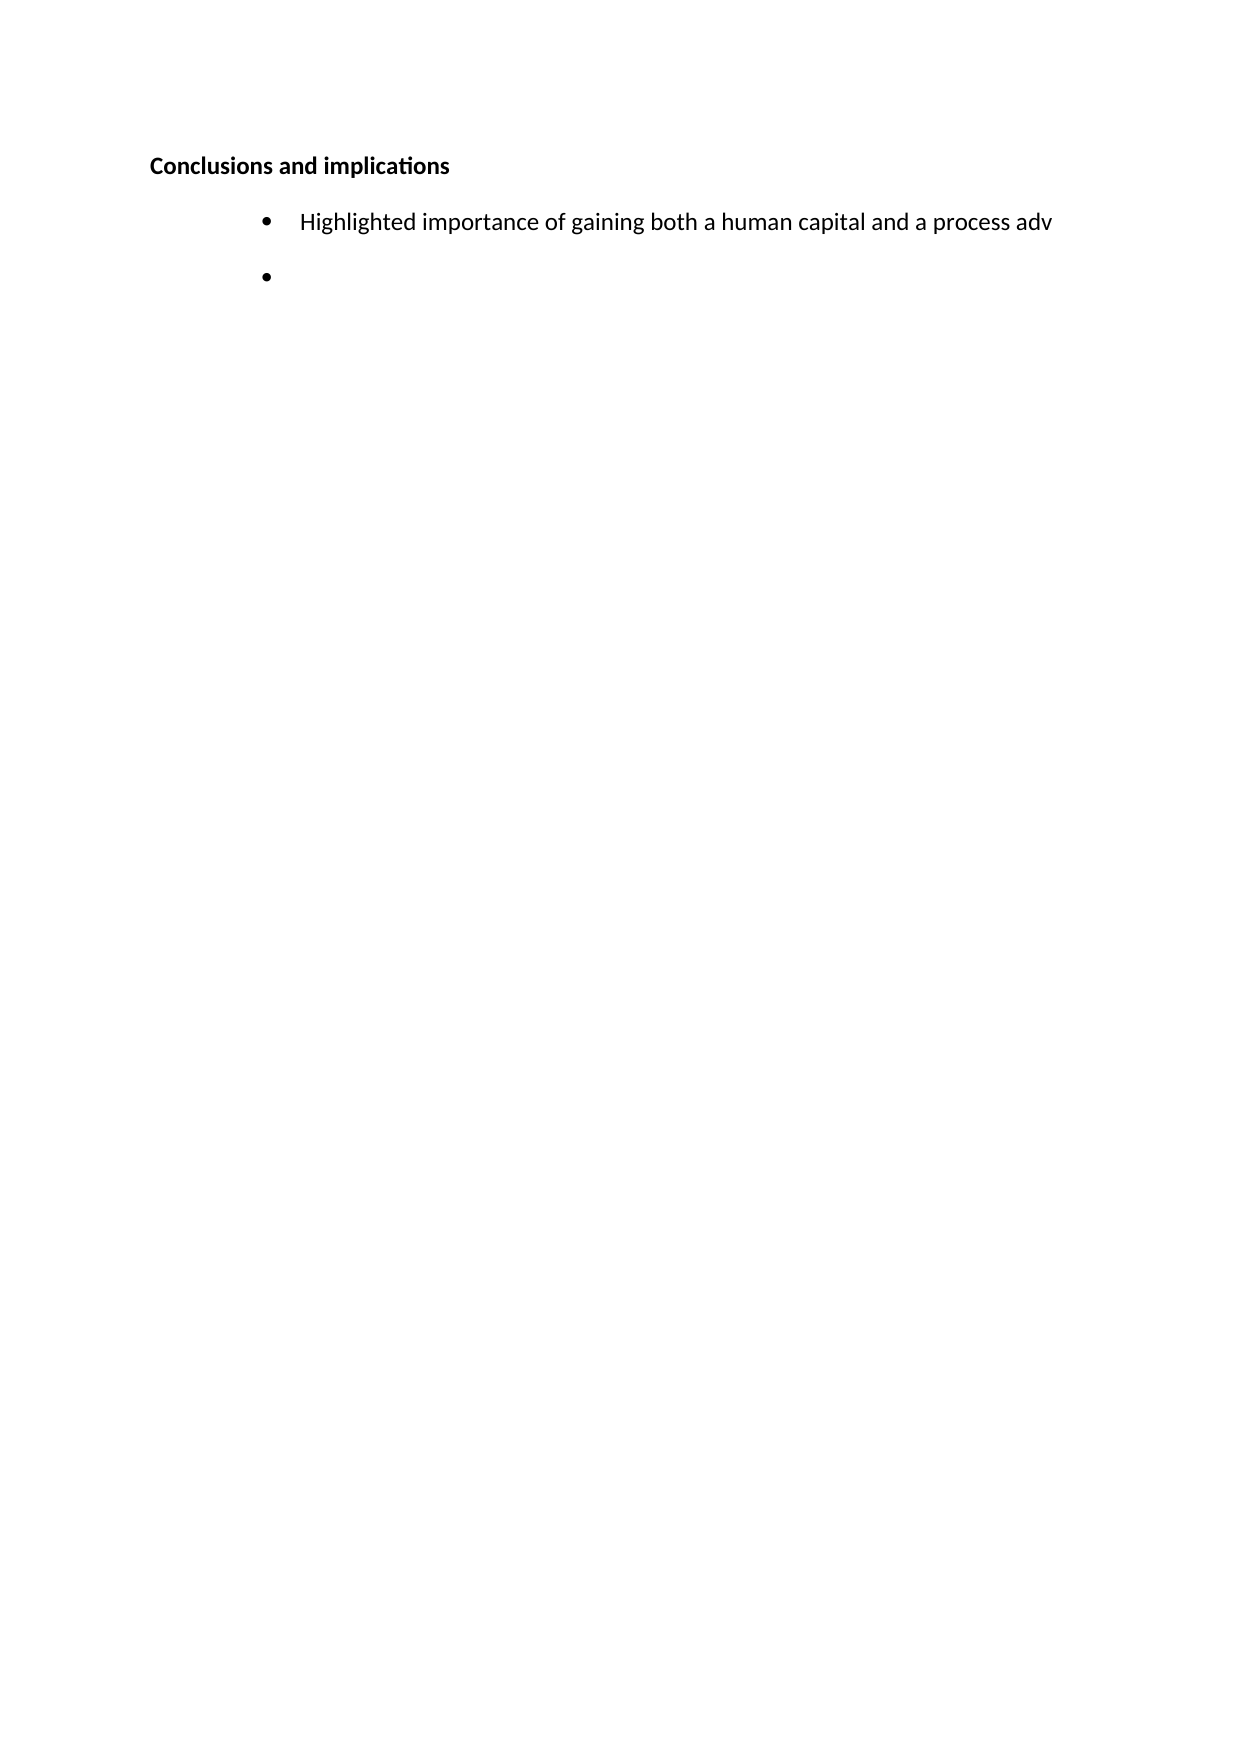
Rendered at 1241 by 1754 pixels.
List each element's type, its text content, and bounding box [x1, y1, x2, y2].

text Conclusions and implications [150, 150, 1090, 181]
list Highlighted importance of gaining both a human capital and a process adv [262, 206, 1090, 236]
